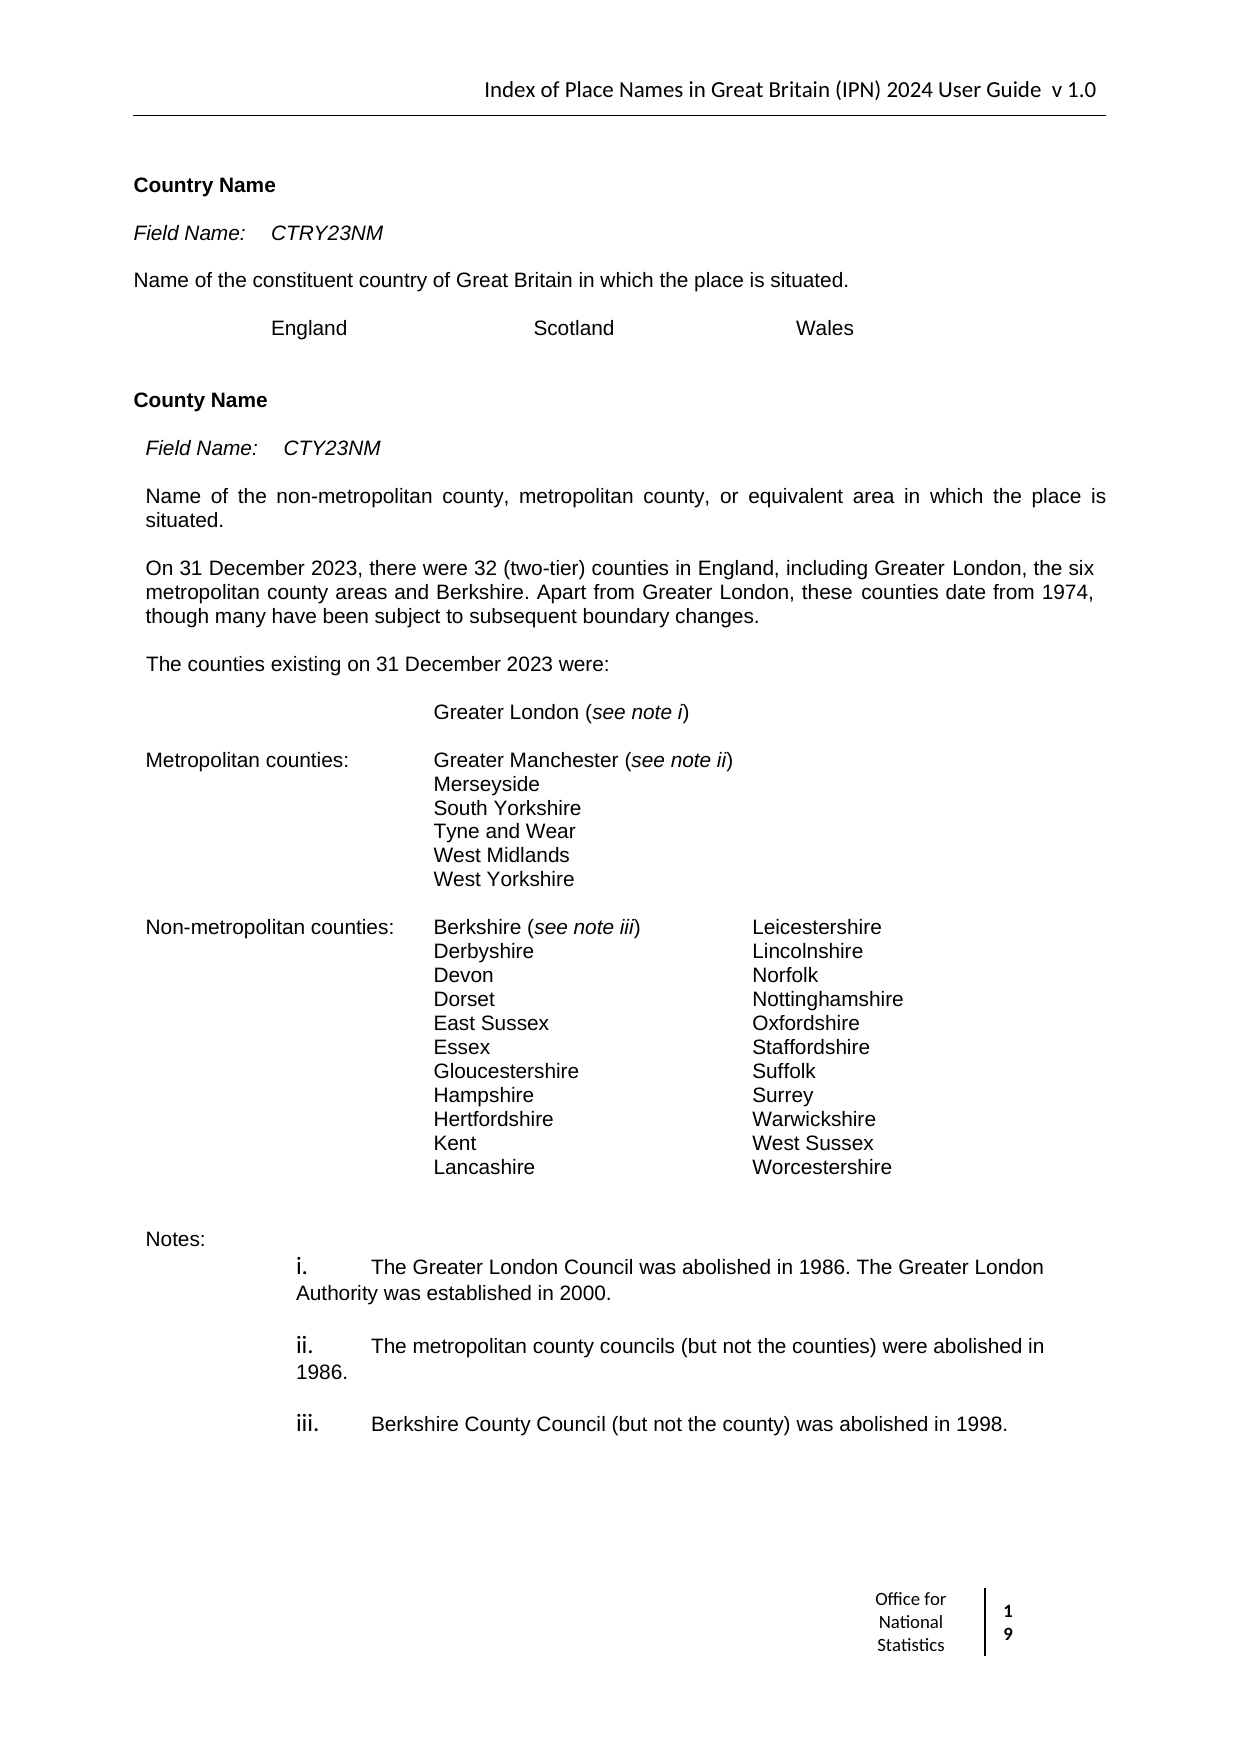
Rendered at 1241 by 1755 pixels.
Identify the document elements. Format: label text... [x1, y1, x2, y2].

text Essex Staffordshire [145, 1035, 1094, 1059]
text Merseyside [145, 771, 1094, 795]
list Berkshire County Council (but not the county) was abolished in 1998. [296, 1407, 1106, 1438]
text Hertfordshire Warwickshire [145, 1107, 1094, 1131]
text Dorset Nottinghamshire [145, 987, 1094, 1011]
text Lancashire Worcestershire [145, 1155, 1094, 1179]
text Notes: [145, 1227, 1094, 1251]
subtitle County Name [133, 388, 619, 412]
subtitle England Scotland Wales [133, 316, 1108, 340]
list The Greater London Council was abolished in 1986. The Greater London Authority was established in 2000. [296, 1251, 1094, 1305]
text Derbyshire Lincolnshire [208, 939, 1094, 963]
subtitle Name of the constituent country of Great Britain in which the place is situated. [133, 268, 996, 292]
text Greater London (see note i) [133, 699, 1094, 723]
list The metropolitan county councils (but not the counties) were abolished in 1986. [296, 1329, 1094, 1383]
text Gloucestershire Suffolk [145, 1059, 1094, 1083]
text The counties existing on 31 December 2023 were: [146, 652, 872, 676]
text West Midlands [145, 843, 1094, 867]
text Kent West Sussex [145, 1131, 1094, 1155]
text East Sussex Oxfordshire [145, 1011, 1094, 1035]
text South Yorkshire [145, 795, 1094, 819]
text Non-metropolitan counties: Berkshire (see note iii) Leicestershire [145, 915, 1094, 939]
text On 31 December 2023, there were 32 (two-tier) counties in England, including Greater London, the six metropolitan county areas and Berkshire. Apart from Greater London, these counties date from 1974, though many have been subject to subsequent boundary changes. [145, 556, 1094, 628]
subtitle Field Name: CTRY23NM [133, 220, 619, 244]
text Metropolitan counties: Greater Manchester (see note ii) [133, 747, 1094, 771]
text West Yorkshire [145, 867, 1094, 891]
text Tyne and Wear [145, 819, 1094, 843]
text Devon Norfolk [145, 963, 1094, 987]
text Name of the non-metropolitan county, metropolitan county, or equivalent area in which the place is situated. [145, 484, 1108, 532]
text Hampshire Surrey [145, 1083, 1094, 1107]
text Field Name: CTY23NM [145, 436, 750, 460]
subtitle Country Name [133, 172, 619, 196]
